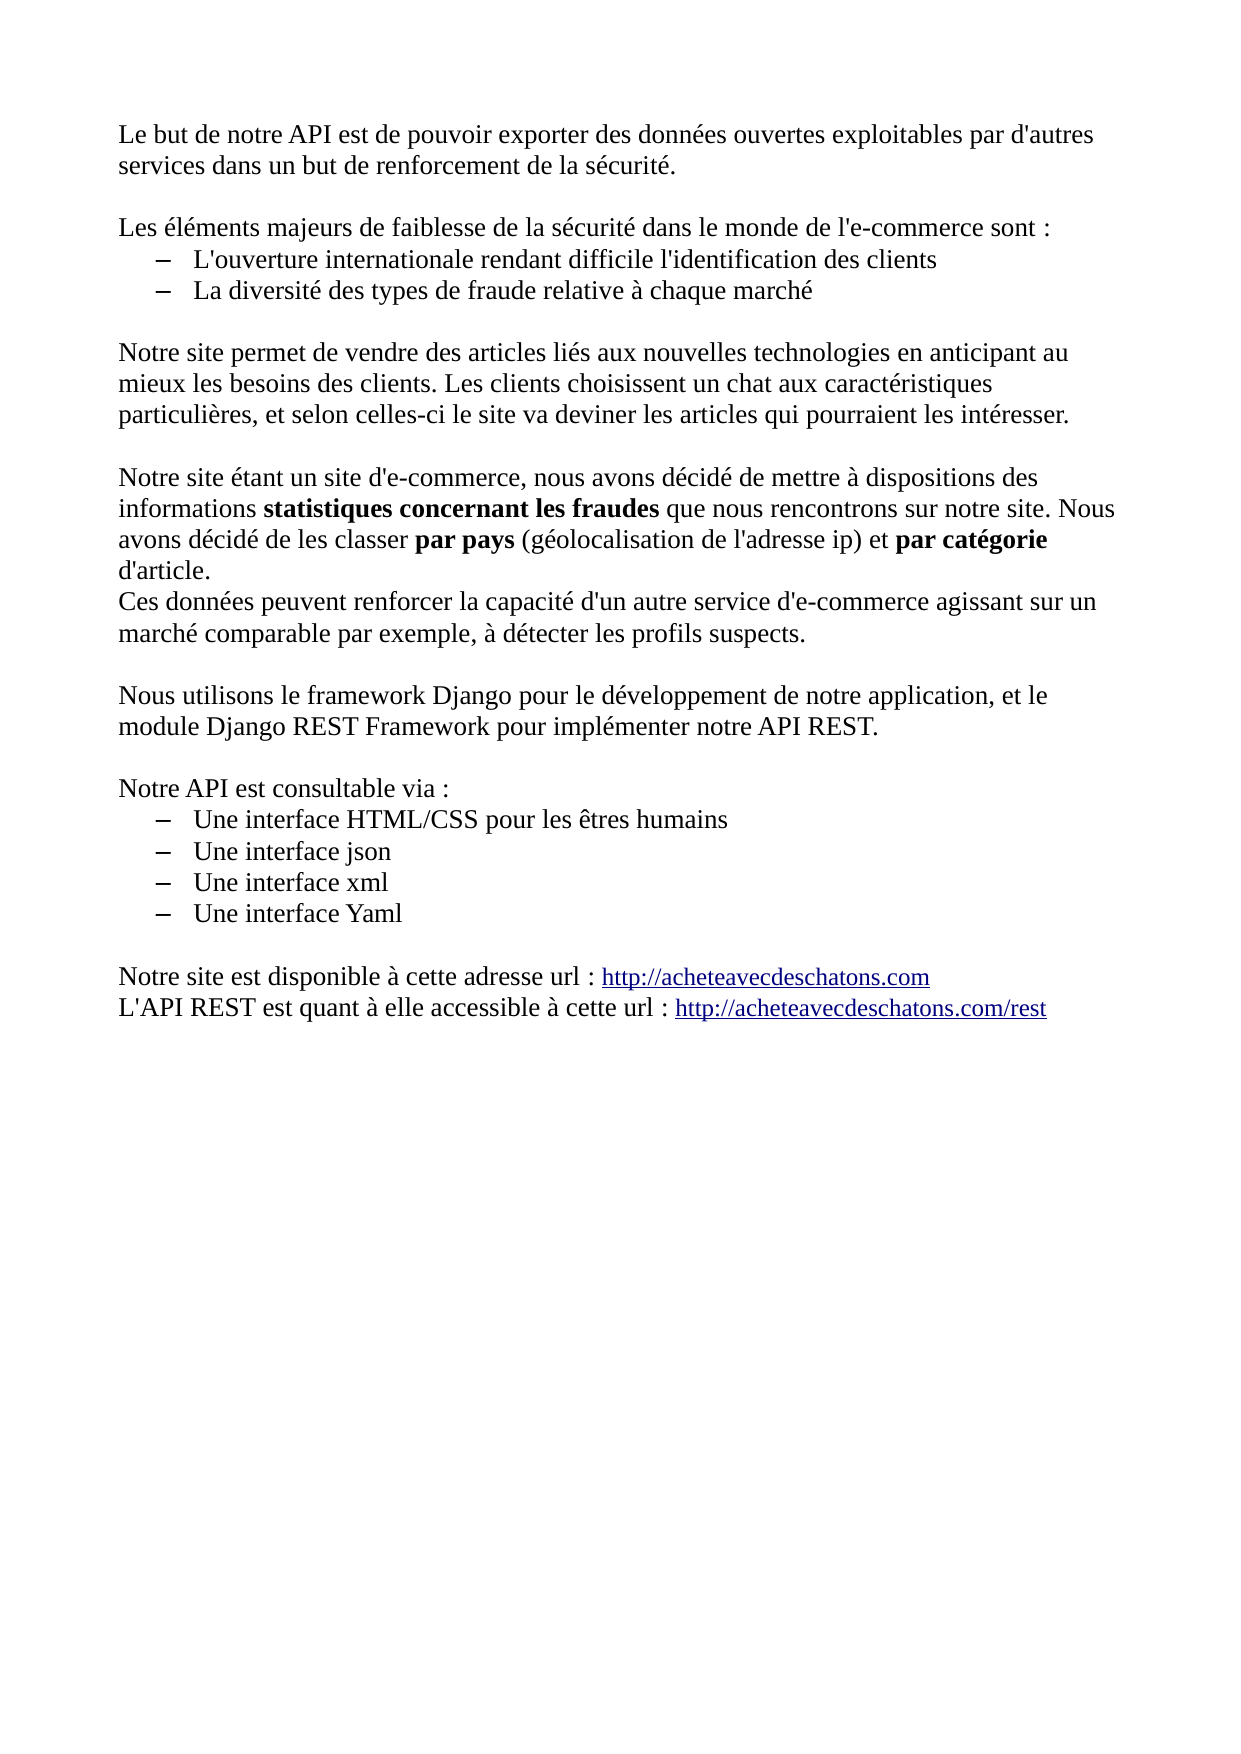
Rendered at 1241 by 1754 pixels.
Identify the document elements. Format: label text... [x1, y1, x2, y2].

text Notre site est disponible à cette adresse url : http://acheteavecdeschatons.com [118, 960, 1122, 991]
text Ces données peuvent renforcer la capacité d'un autre service d'e-commerce agissant sur un marché comparable par exemple, à détecter les profils suspects. [118, 586, 1122, 648]
text Nous utilisons le framework Django pour le développement de notre application, et le module Django REST Framework pour implémenter notre API REST. [118, 679, 1122, 741]
list La diversité des types de fraude relative à chaque marché [156, 274, 1122, 305]
text Notre site étant un site d'e-commerce, nous avons décidé de mettre à dispositions des informations statistiques concernant les fraudes que nous rencontrons sur notre site. Nous avons décidé de les classer par pays (géolocalisation de l'adresse ip) et par catégorie d'article. [118, 461, 1122, 586]
text L'API REST est quant à elle accessible à cette url : http://acheteavecdeschatons.com/rest [118, 991, 1122, 1022]
text Notre site permet de vendre des articles liés aux nouvelles technologies en anticipant au mieux les besoins des clients. Les clients choisissent un chat aux caractéristiques particulières, et selon celles-ci le site va deviner les articles qui pourraient les intéresser. [118, 336, 1122, 430]
list Une interface json [156, 835, 1122, 866]
text Le but de notre API est de pouvoir exporter des données ouvertes exploitables par d'autres services dans un but de renforcement de la sécurité. [118, 118, 1122, 180]
list Une interface Yaml [156, 897, 1122, 928]
list Une interface HTML/CSS pour les êtres humains [156, 803, 1122, 835]
list L'ouverture internationale rendant difficile l'identification des clients [156, 243, 1122, 274]
text Les éléments majeurs de faiblesse de la sécurité dans le monde de l'e-commerce sont : [118, 212, 1122, 243]
list Une interface xml [156, 866, 1122, 897]
text Notre API est consultable via : [118, 772, 1122, 803]
